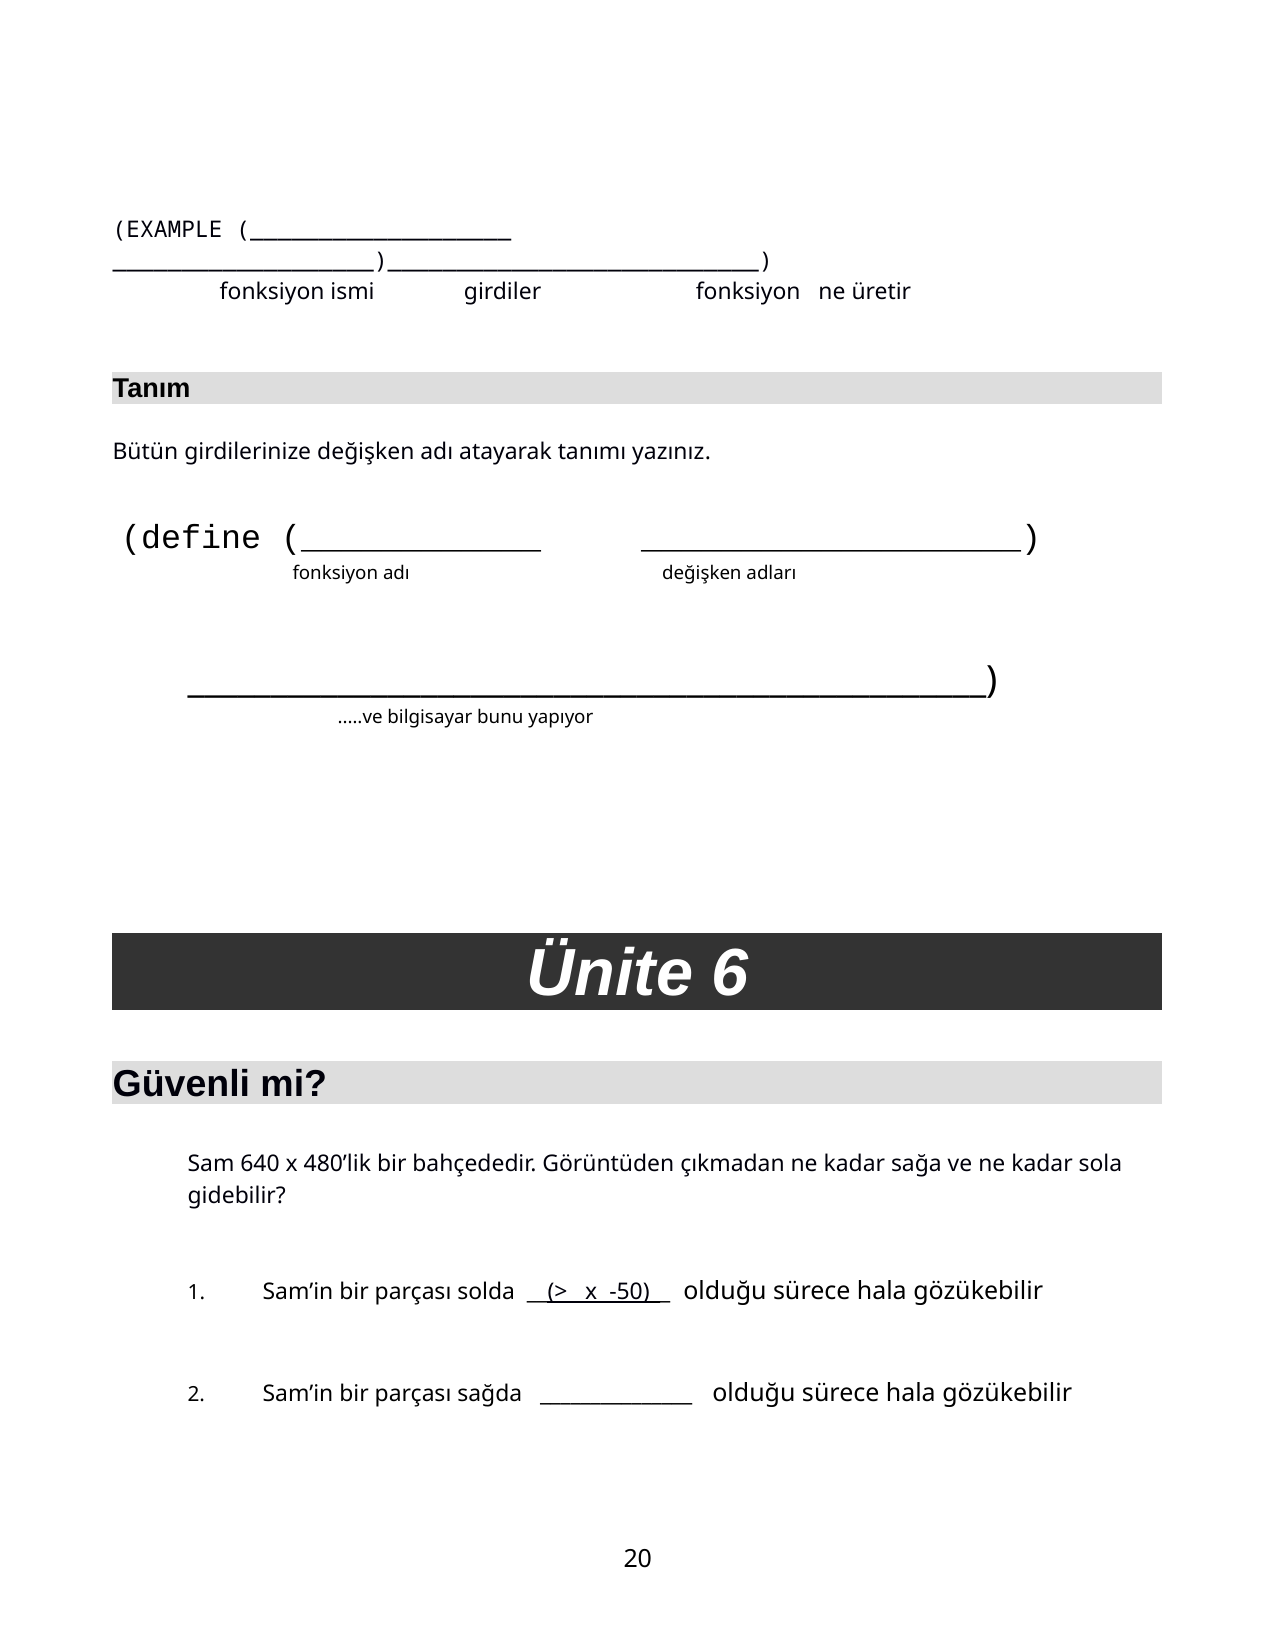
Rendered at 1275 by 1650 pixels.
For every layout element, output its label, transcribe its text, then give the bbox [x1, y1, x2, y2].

text (EXAMPLE (___________________ ___________________)___________________________) [112, 212, 1162, 275]
subtitle Ünite 6 [112, 933, 1162, 1010]
text ________________________________________________) [112, 653, 1162, 704]
list Sam’in bir parçası solda __(> x -50)__ olduğu sürece hala gözükebilir [187, 1272, 1162, 1306]
list Sam’in bir parçası sağda _______________ olduğu sürece hala gözükebilir [178, 1374, 1162, 1408]
subtitle Tanım [112, 372, 1162, 404]
list Bütün girdilerinize değişken adı atayarak tanımı yazınız. [112, 435, 1162, 466]
text (define (____________ ___________________) [121, 521, 1162, 559]
text fonksiyon adı değişken adları [112, 559, 1162, 584]
subtitle Güvenli mi? [112, 1061, 1162, 1104]
text Sam 640 x 480’lik bir bahçededir. Görüntüden çıkmadan ne kadar sağa ve ne kadar sola gidebilir? [187, 1147, 1162, 1210]
text fonksiyon ismi girdiler fonksiyon ne üretir [112, 275, 1162, 306]
text ..…ve bilgisayar bunu yapıyor [112, 704, 1162, 729]
